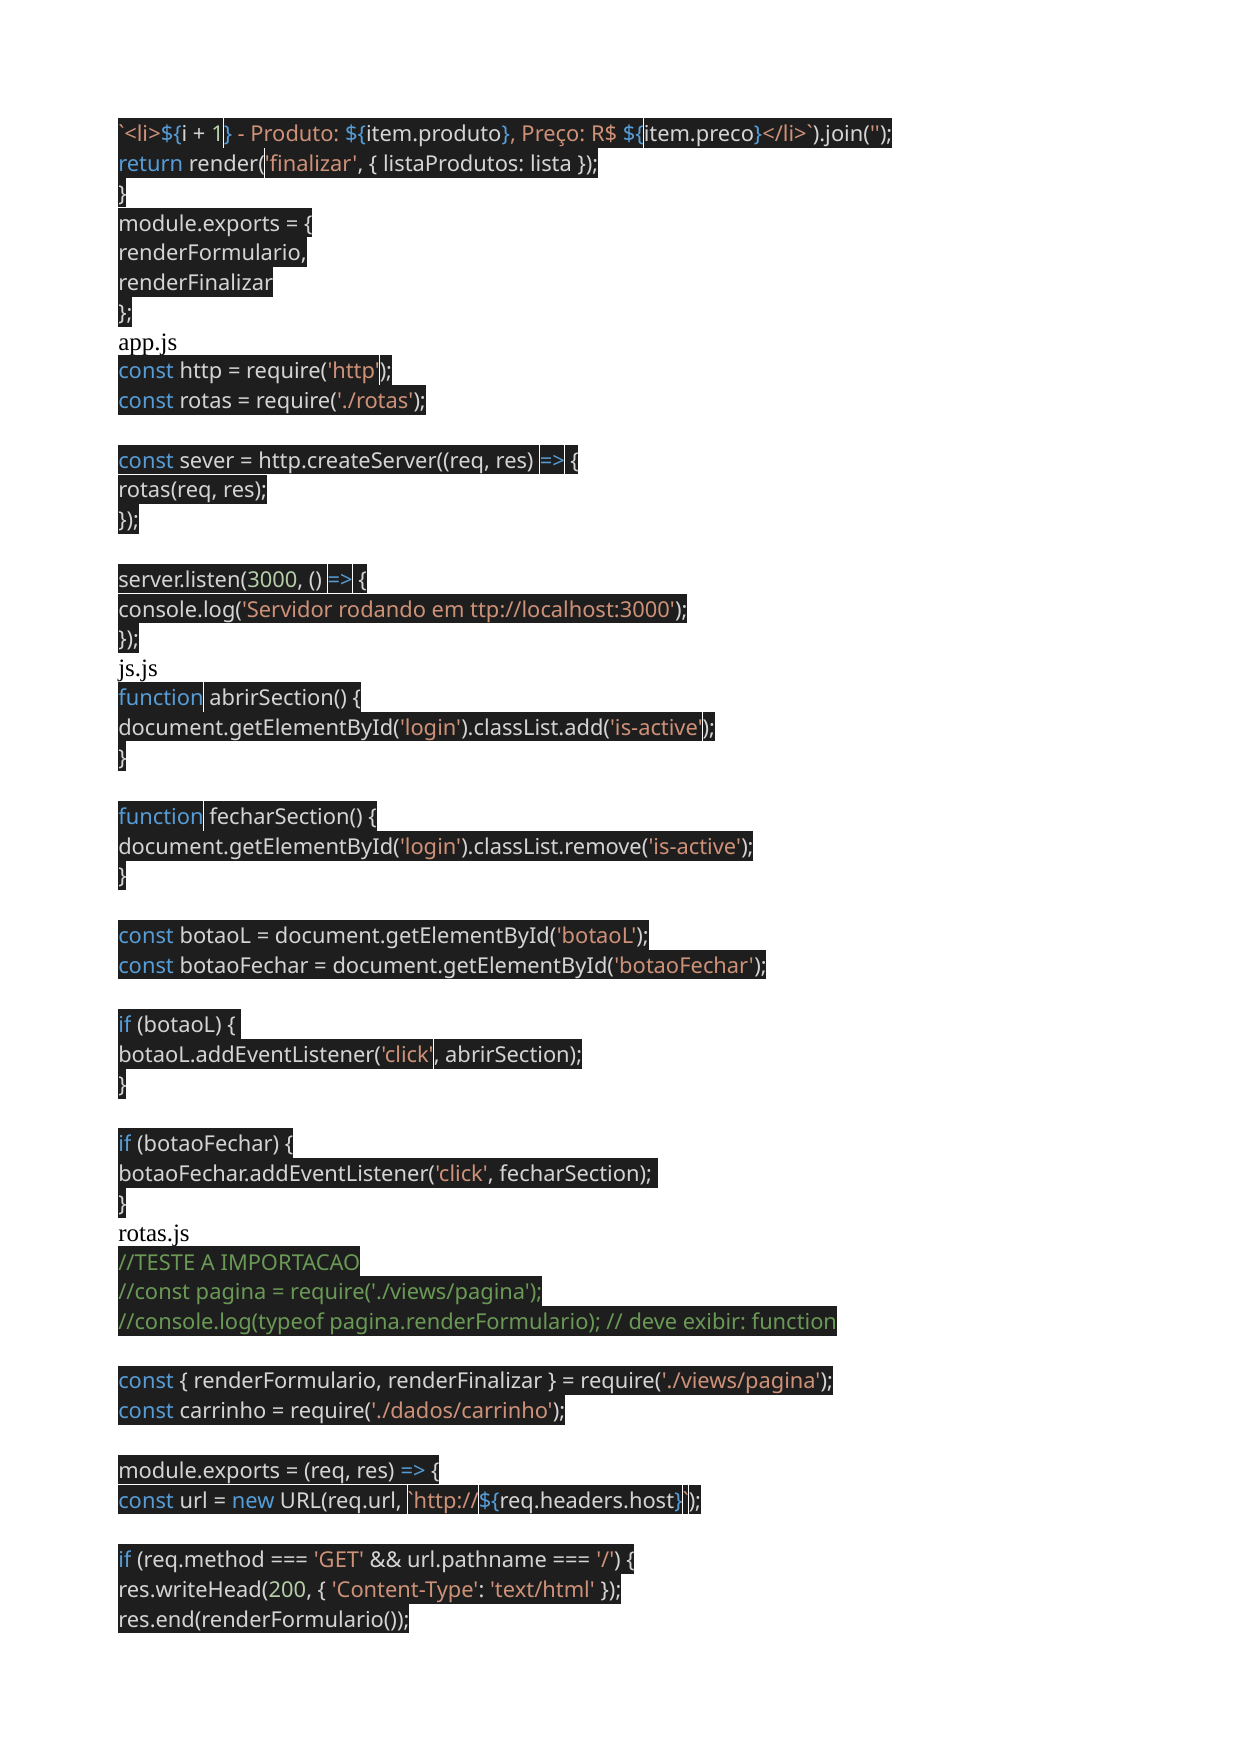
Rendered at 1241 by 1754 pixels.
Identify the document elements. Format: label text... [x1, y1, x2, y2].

text }); [118, 504, 1122, 534]
text } [118, 861, 1122, 890]
text renderFinalizar [118, 267, 1122, 297]
text const http = require('http'); [118, 355, 1122, 385]
text function fecharSection() { [118, 801, 1122, 831]
text document.getElementById('login').classList.add('is-active'); [118, 712, 1122, 741]
text console.log('Servidor rodando em ttp://localhost:3000'); [118, 593, 1122, 623]
text const rotas = require('./rotas'); [118, 385, 1122, 415]
text const { renderFormulario, renderFinalizar } = require('./views/pagina'); [118, 1366, 1122, 1395]
text module.exports = { [118, 207, 1122, 237]
text botaoL.addEventListener('click', abrirSection); [118, 1039, 1122, 1069]
text document.getElementById('login').classList.remove('is-active'); [118, 831, 1122, 861]
text }; [118, 297, 1122, 327]
text res.writeHead(200, { 'Content-Type': 'text/html' }); [118, 1574, 1122, 1604]
text } [118, 1188, 1122, 1218]
text } [118, 178, 1122, 207]
text const url = new URL(req.url, `http://${req.headers.host}`); [118, 1484, 1122, 1514]
text js.js [118, 653, 1122, 682]
text if (botaoFechar) { [118, 1128, 1122, 1158]
text }); [118, 623, 1122, 653]
text botaoFechar.addEventListener('click', fecharSection); [118, 1158, 1122, 1188]
text rotas.js [118, 1218, 1122, 1246]
text } [118, 1069, 1122, 1099]
text `<li>${i + 1} - Produto: ${item.produto}, Preço: R$ ${item.preco}</li>`).join(''); [118, 118, 1122, 148]
text if (botaoL) { [118, 1009, 1122, 1039]
text res.end(renderFormulario()); [118, 1604, 1122, 1633]
text module.exports = (req, res) => { [118, 1455, 1122, 1484]
text app.js [118, 327, 1122, 355]
text const carrinho = require('./dados/carrinho'); [118, 1395, 1122, 1425]
text //console.log(typeof pagina.renderFormulario); // deve exibir: function [118, 1306, 1122, 1336]
text if (req.method === 'GET' && url.pathname === '/') { [118, 1544, 1122, 1574]
text rotas(req, res); [118, 474, 1122, 504]
text const sever = http.createServer((req, res) => { [118, 445, 1122, 474]
text //TESTE A IMPORTACAO [118, 1246, 1122, 1276]
text return render('finalizar', { listaProdutos: lista }); [118, 148, 1122, 178]
text function abrirSection() { [118, 682, 1122, 712]
text //const pagina = require('./views/pagina'); [118, 1276, 1122, 1306]
text renderFormulario, [118, 237, 1122, 267]
text const botaoFechar = document.getElementById('botaoFechar'); [118, 950, 1122, 979]
text const botaoL = document.getElementById('botaoL'); [118, 920, 1122, 950]
text } [118, 741, 1122, 771]
text server.listen(3000, () => { [118, 564, 1122, 593]
